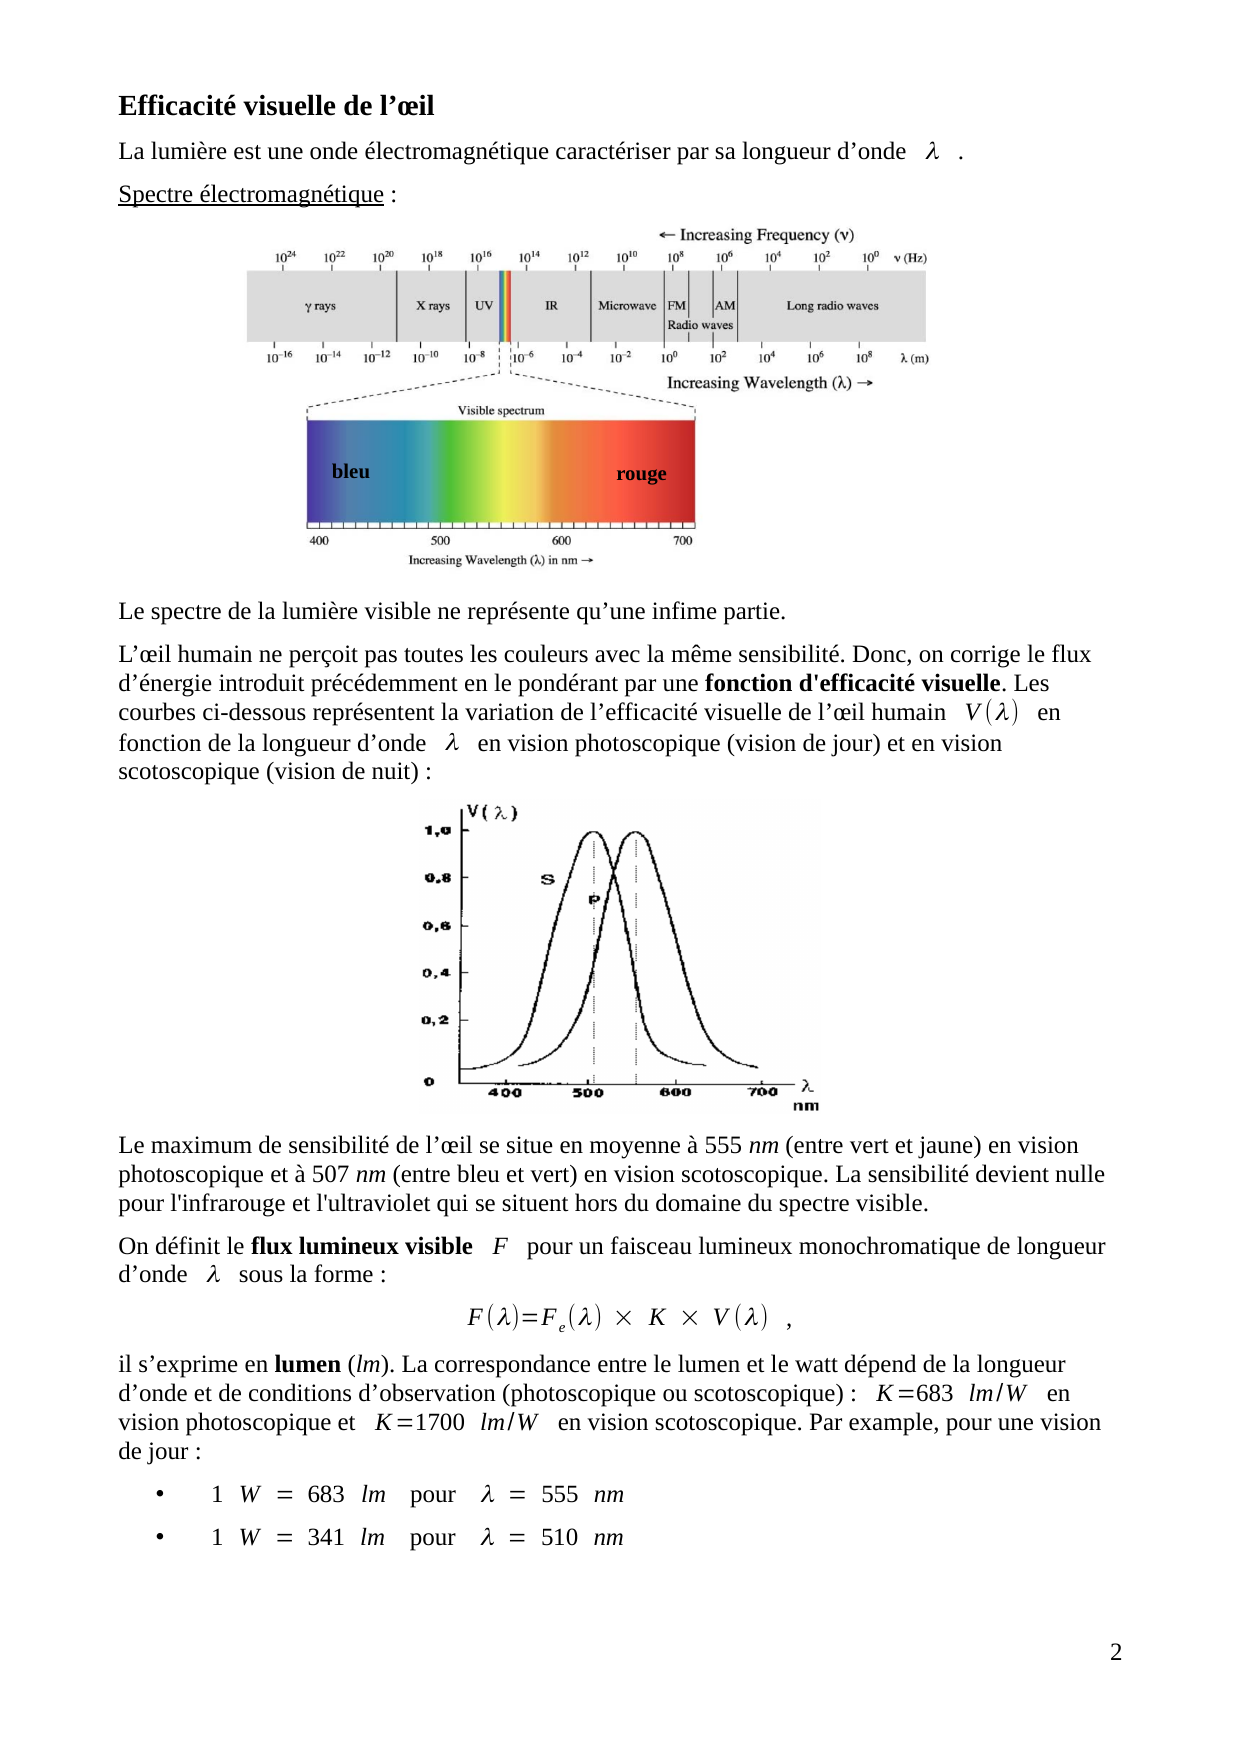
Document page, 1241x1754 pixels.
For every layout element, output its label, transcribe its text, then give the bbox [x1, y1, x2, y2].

list pour [156, 1479, 1122, 1508]
picture [419, 799, 821, 1114]
picture [241, 218, 932, 574]
text L’œil humain ne perçoit pas toutes les couleurs avec la même sensibilité. Donc, on corrige le flux d’énergie introduit précédemment en le pondérant par une fonction d'efficacité visuelle. Les courbes ci-dessous représentent la variation de l’efficacité visuelle de l’œil humainen fonction de la longueur d’ondeen vision photoscopique (vision de jour) et en vision scotoscopique (vision de nuit) : [118, 639, 1122, 785]
text Spectre électromagnétique : [118, 179, 1122, 208]
text il s’exprime en lumen (lm). La correspondance entre le lumen et le watt dépend de la longueur d’onde et de conditions d’observation (photoscopique ou scotoscopique) :en vision photoscopique eten vision scotoscopique. Par example, pour une vision de jour : [118, 1349, 1122, 1464]
text Le spectre de la lumière visible ne représente qu’une infime partie. [118, 596, 1122, 625]
text La lumière est une onde électromagnétique caractériser par sa longueur d’onde. [118, 136, 1122, 165]
text Le maximum de sensibilité de l’œil se situe en moyenne à 555 nm (entre vert et jaune) en vision photoscopique et à 507 nm (entre bleu et vert) en vision scotoscopique. La sensibilité devient nulle pour l'infrarouge et l'ultraviolet qui se situent hors du domaine du spectre visible. [118, 1130, 1122, 1216]
list pour [156, 1522, 1122, 1551]
text Efficacité visuelle de l’œil [118, 88, 1122, 122]
text , [118, 1303, 1122, 1335]
text On définit le flux lumineux visiblepour un faisceau lumineux monochromatique de longueur d’ondesous la forme : [118, 1231, 1122, 1288]
